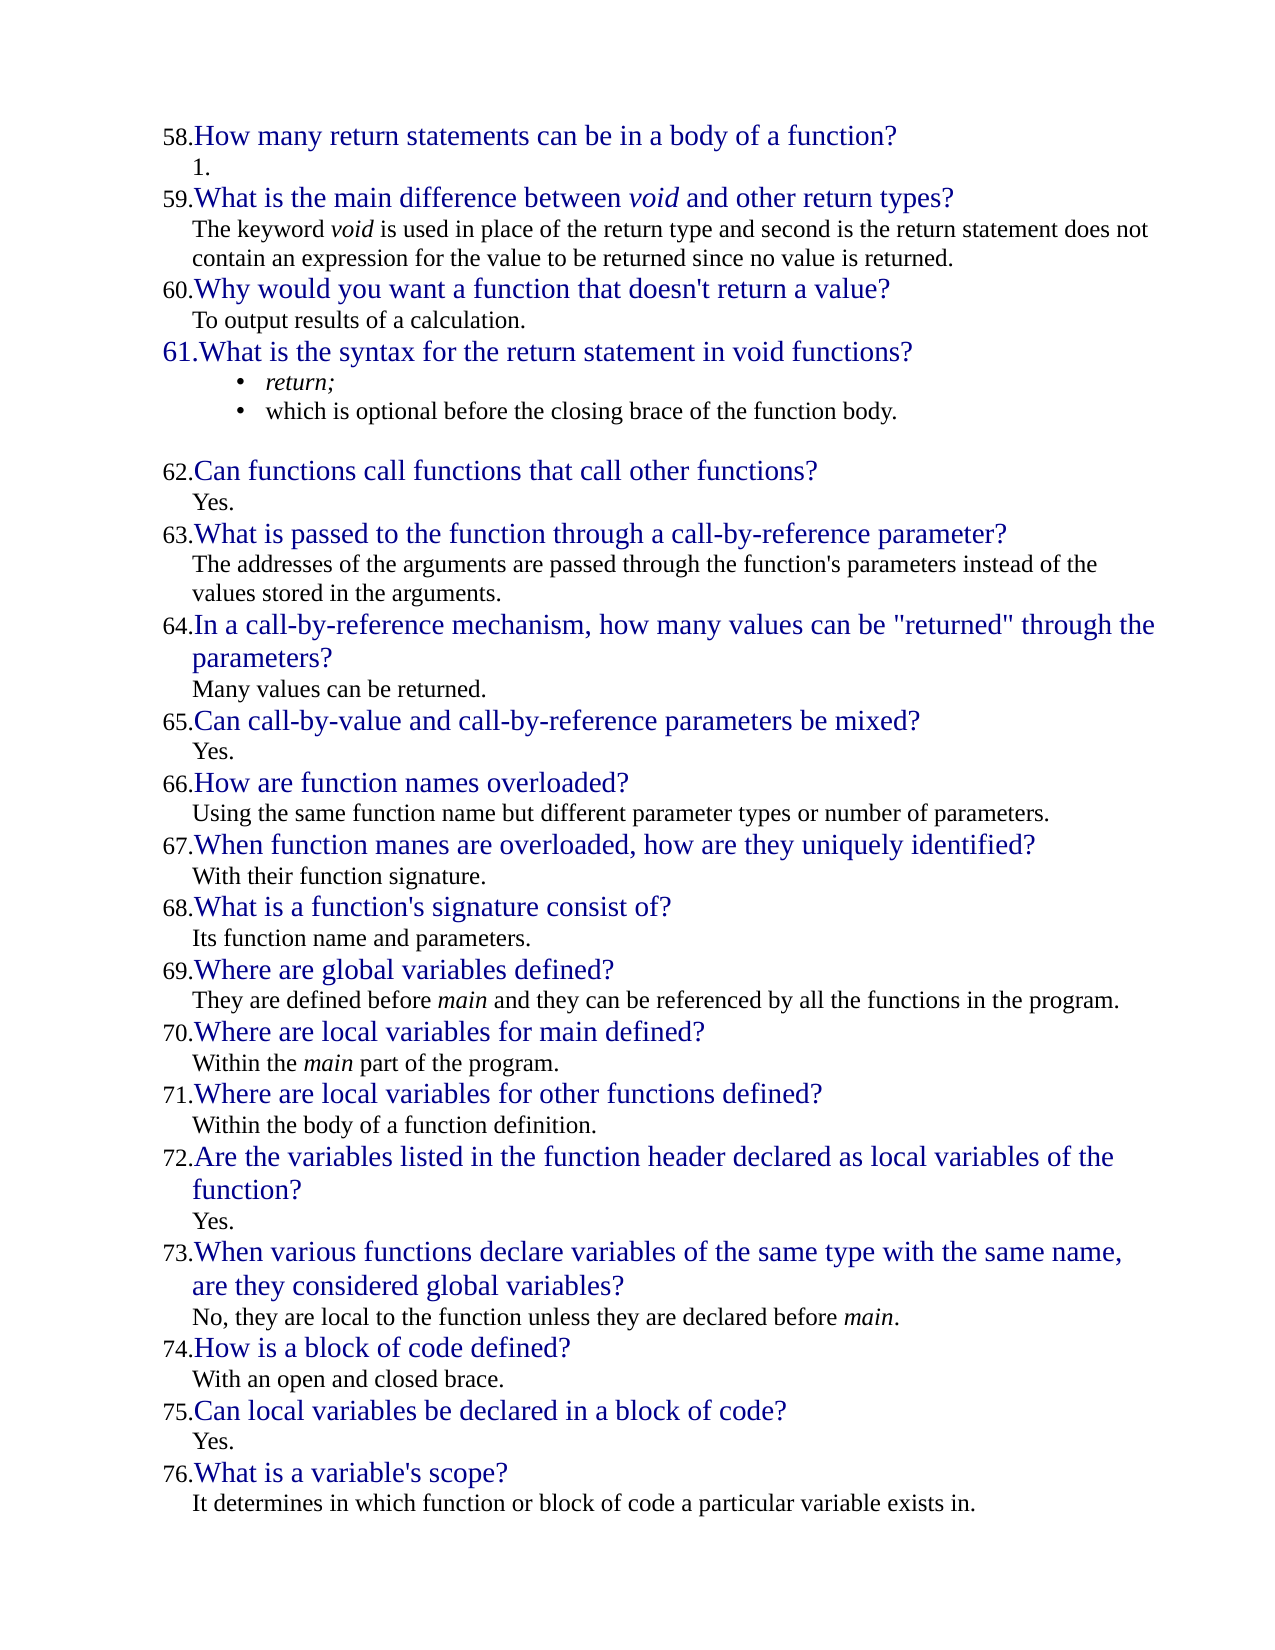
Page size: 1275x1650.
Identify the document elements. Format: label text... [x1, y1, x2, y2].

list What is a variable's scope? It determines in which function or block of code a particular variable exists in. [162, 1455, 1157, 1517]
list Why would you want a function that doesn't return a value? To output results of a calculation. [162, 271, 1157, 334]
list What is the main difference between void and other return types? The keyword void is used in place of the return type and second is the return statement does not contain an expression for the value to be returned since no value is returned. [162, 180, 1157, 271]
list In a call-by-reference mechanism, how many values can be "returned" through the parameters? Many values can be returned. [162, 607, 1157, 703]
list How is a block of code defined? With an open and closed brace. [162, 1330, 1157, 1393]
list Can call-by-value and call-by-reference parameters be mixed? Yes. [162, 703, 1157, 765]
list Are the variables listed in the function header declared as local variables of the function? Yes. [162, 1139, 1157, 1234]
list How many return statements can be in a body of a function? 1. [162, 118, 1157, 180]
list return; [236, 367, 1157, 396]
list What is passed to the function through a call-by-reference parameter? The addresses of the arguments are passed through the function's parameters instead of the values stored in the arguments. [162, 516, 1157, 607]
list Where are local variables for other functions defined? Within the body of a function definition. [162, 1076, 1157, 1139]
list What is the syntax for the return statement in void functions? [162, 334, 1157, 367]
list How are function names overloaded? Using the same function name but different parameter types or number of parameters. [162, 765, 1157, 827]
list When function manes are overloaded, how are they uniquely identified? With their function signature. [162, 827, 1157, 889]
list Can local variables be declared in a block of code? Yes. [162, 1393, 1157, 1455]
list Can functions call functions that call other functions? Yes. [162, 453, 1157, 516]
list which is optional before the closing brace of the function body. [236, 396, 1157, 425]
list What is a function's signature consist of? Its function name and parameters. [162, 889, 1157, 952]
list Where are global variables defined? They are defined before main and they can be referenced by all the functions in the program. [162, 952, 1157, 1014]
list Where are local variables for main defined? Within the main part of the program. [162, 1014, 1157, 1076]
list When various functions declare variables of the same type with the same name, are they considered global variables? No, they are local to the function unless they are declared before main. [162, 1234, 1157, 1330]
